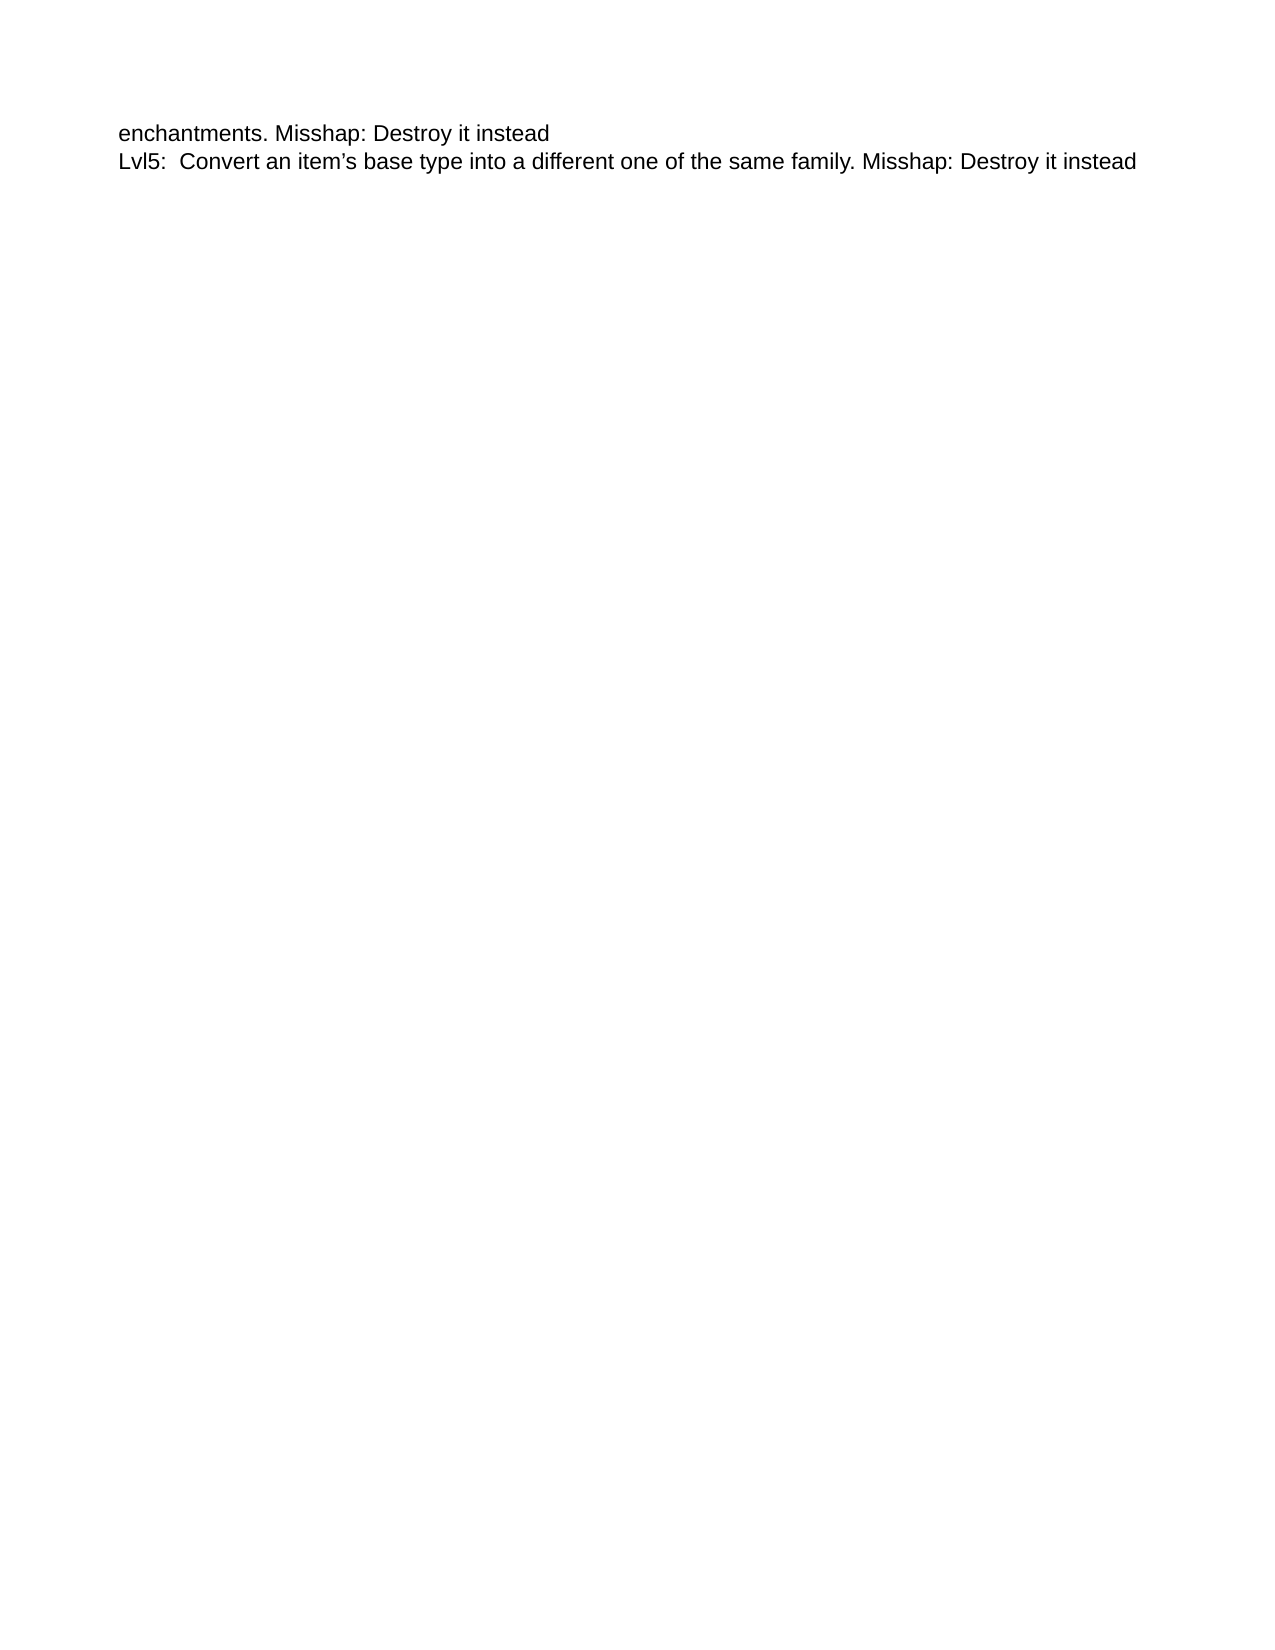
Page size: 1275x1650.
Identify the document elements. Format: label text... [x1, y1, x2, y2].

text enchantments. Misshap: Destroy it instead [118, 118, 1157, 147]
text Lvl5: Convert an item’s base type into a different one of the same family. Misshap: Destroy it instead [118, 147, 1157, 176]
